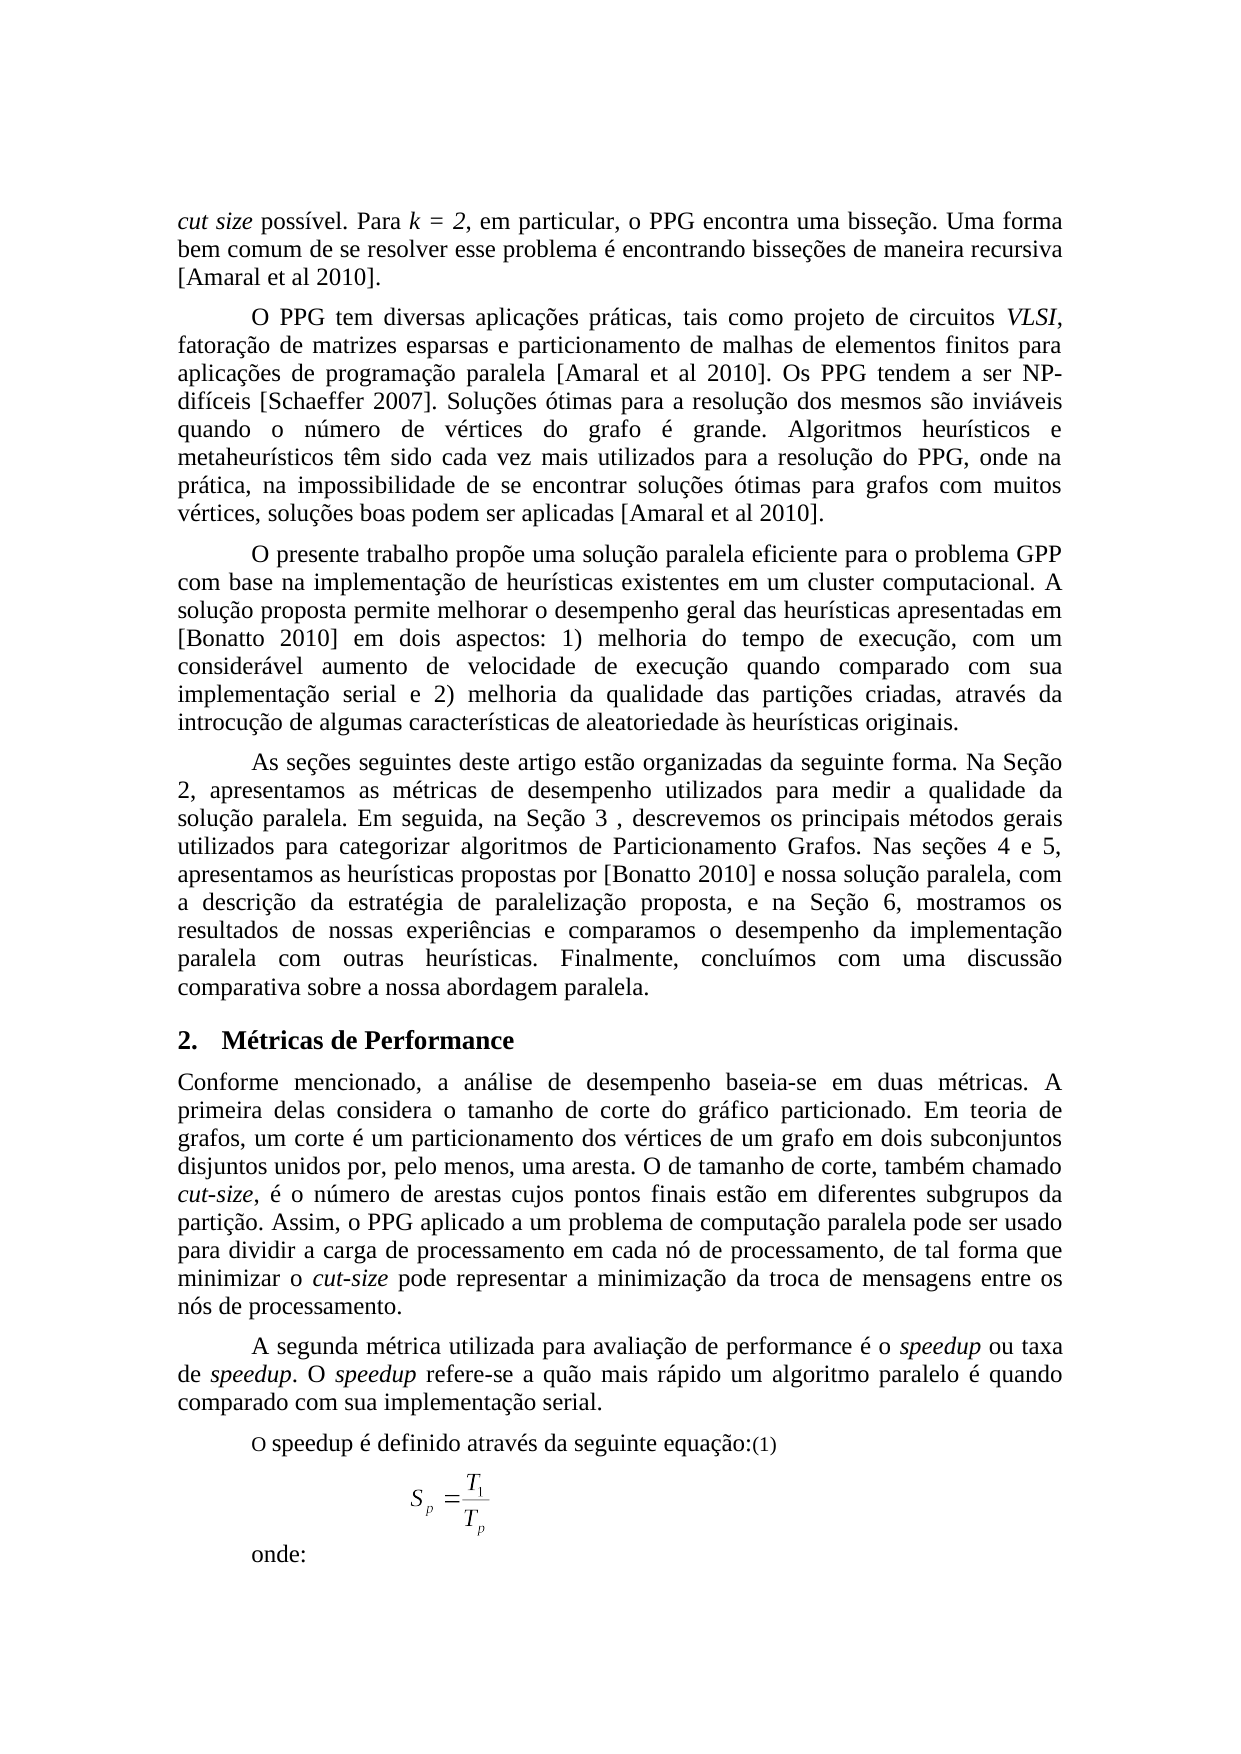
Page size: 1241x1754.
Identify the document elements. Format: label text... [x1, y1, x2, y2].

text O presente trabalho propõe uma solução paralela eficiente para o problema GPP com base na implementação de heurísticas existentes em um cluster computacional. A solução proposta permite melhorar o desempenho geral das heurísticas apresentadas em [Bonatto 2010] em dois aspectos: 1) melhoria do tempo de execução, com um considerável aumento de velocidade de execução quando comparado com sua implementação serial e 2) melhoria da qualidade das partições criadas, através da introcução de algumas características de aleatoriedade às heurísticas originais. [177, 540, 1063, 736]
text A segunda métrica utilizada para avaliação de performance é o speedup ou taxa de speedup. O speedup refere-se a quão mais rápido um algoritmo paralelo é quando comparado com sua implementação serial. [177, 1332, 1063, 1416]
text Conforme mencionado, a análise de desempenho baseia-se em duas métricas. A primeira delas considera o tamanho de corte do gráfico particionado. Em teoria de grafos, um corte é um particionamento dos vértices de um grafo em dois subconjuntos disjuntos unidos por, pelo menos, uma aresta. O de tamanho de corte, também chamado cut-size, é o número de arestas cujos pontos finais estão em diferentes subgrupos da partição. Assim, o PPG aplicado a um problema de computação paralela pode ser usado para dividir a carga de processamento em cada nó de processamento, de tal forma que minimizar o cut-size pode representar a minimização da troca de mensagens entre os nós de processamento. [177, 1068, 1063, 1320]
text As seções seguintes deste artigo estão organizadas da seguinte forma. Na Seção 2, apresentamos as métricas de desempenho utilizados para medir a qualidade da solução paralela. Em seguida, na Seção 3 , descrevemos os principais métodos gerais utilizados para categorizar algoritmos de Particionamento Grafos. Nas seções 4 e 5, apresentamos as heurísticas propostas por [Bonatto 2010] e nossa solução paralela, com a descrição da estratégia de paralelização proposta, e na Seção 6, mostramos os resultados de nossas experiências e comparamos o desempenho da implementação paralela com outras heurísticas. Finalmente, concluímos com uma discussão comparativa sobre a nossa abordagem paralela. [177, 748, 1063, 1000]
text O PPG tem diversas aplicações práticas, tais como projeto de circuitos VLSI, fatoração de matrizes esparsas e particionamento de malhas de elementos finitos para aplicações de programação paralela [Amaral et al 2010]. Os PPG tendem a ser NP-difíceis [Schaeffer 2007]. Soluções ótimas para a resolução dos mesmos são inviáveis quando o número de vértices do grafo é grande. Algoritmos heurísticos e metaheurísticos têm sido cada vez mais utilizados para a resolução do PPG, onde na prática, na impossibilidade de se encontrar soluções ótimas para grafos com muitos vértices, soluções boas podem ser aplicadas [Amaral et al 2010]. [177, 303, 1063, 527]
text onde: [177, 1469, 1063, 1568]
title Métricas de Performance [177, 1025, 1063, 1055]
text O speedup é definido através da seguinte equação:(1) [177, 1429, 1063, 1457]
text cut size possível. Para k = 2, em particular, o PPG encontra uma bisseção. Uma forma bem comum de se resolver esse problema é encontrando bisseções de maneira recursiva [Amaral et al 2010]. [177, 207, 1063, 291]
